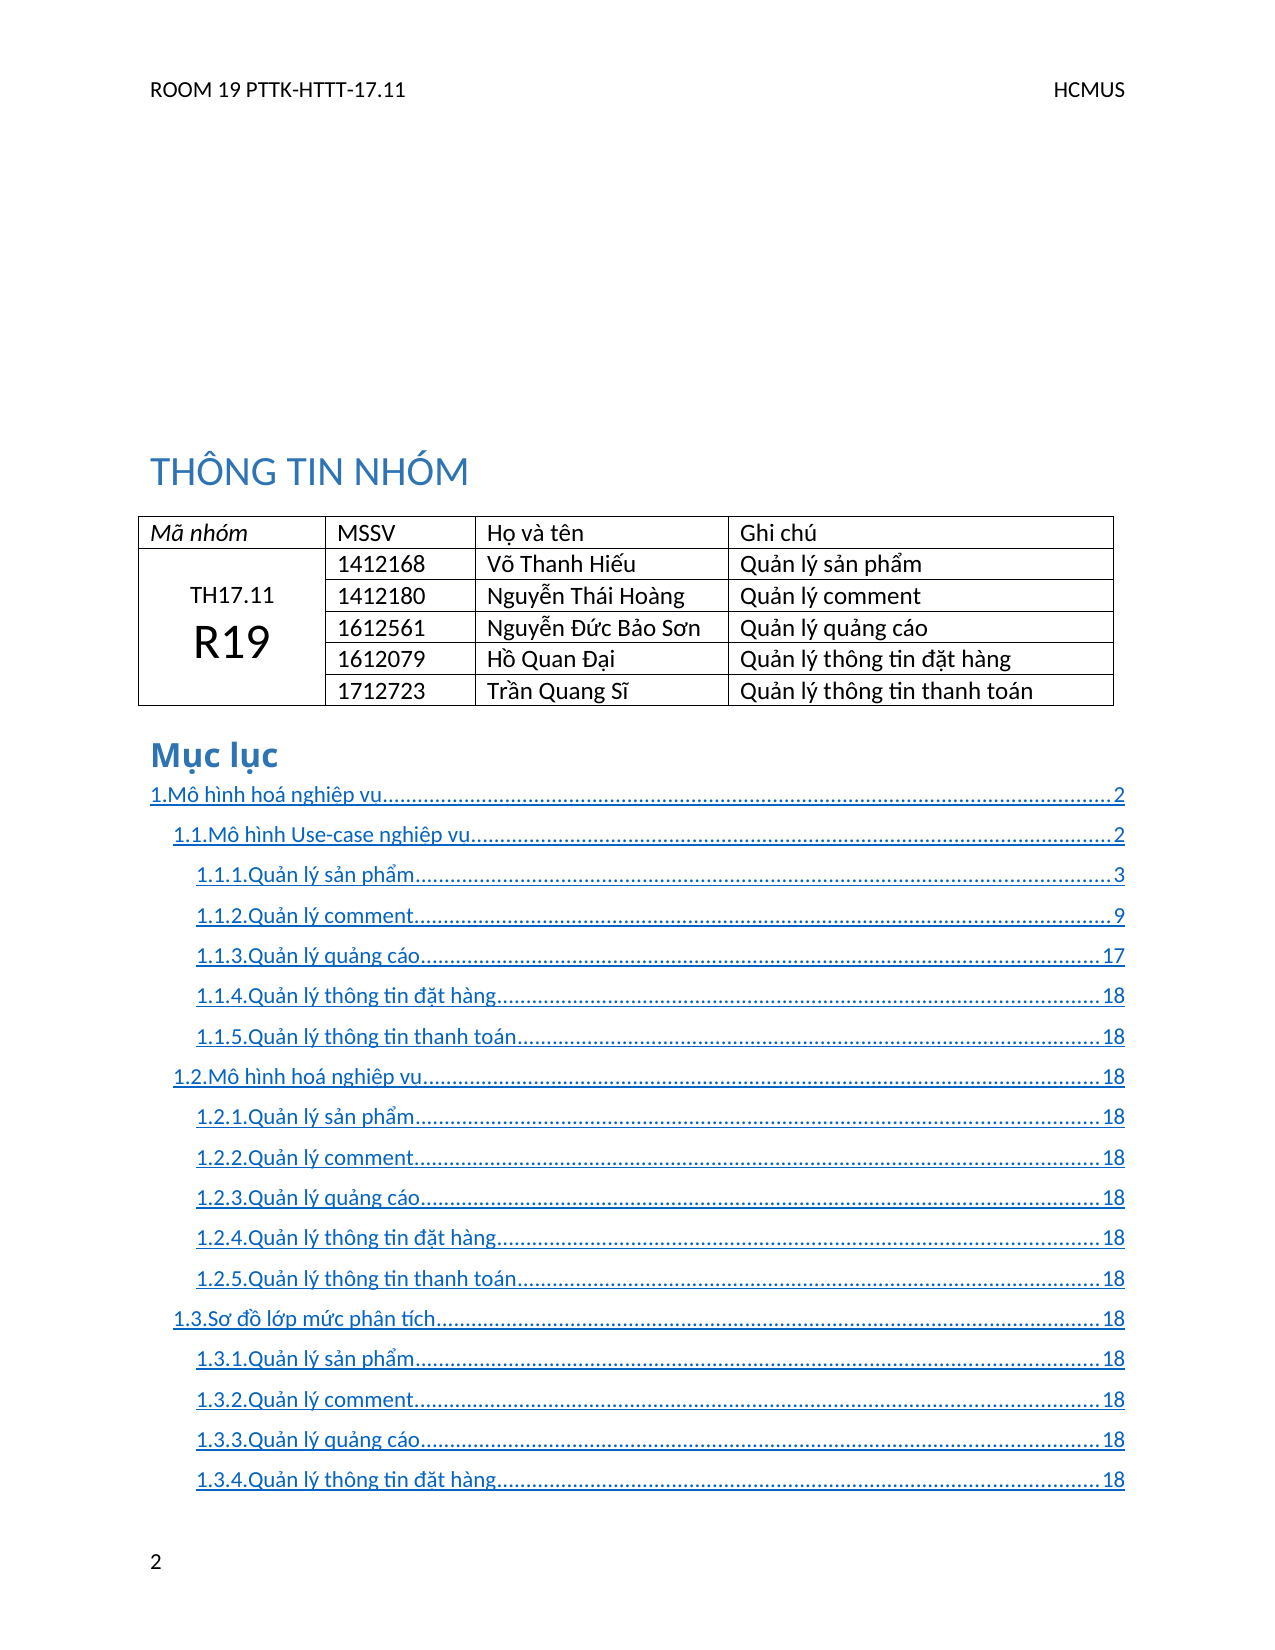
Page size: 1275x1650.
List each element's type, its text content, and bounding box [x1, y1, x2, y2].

table_cell Trần Quang Sĩ [476, 675, 728, 705]
table_cell Hồ Quan Đại [476, 643, 728, 674]
table_cell Nguyễn Đức Bảo Sơn [476, 612, 728, 642]
text 1.2.4.Quản lý thông tin đặt hàng 18 [196, 1223, 1125, 1248]
table_cell Nguyễn Thái Hoàng [476, 580, 728, 611]
text 1.Mô hình hoá nghiệp vụ 2 [150, 780, 1125, 804]
text 1.1.4.Quản lý thông tin đặt hàng 18 [196, 982, 1125, 1006]
table_cell Quản lý comment [729, 580, 1113, 611]
table_cell 1612079 [326, 643, 475, 674]
table_header MSSV [326, 517, 475, 548]
text THÔNG TIN NHÓM [150, 445, 1125, 496]
table_cell 1412180 [326, 580, 475, 611]
table_cell TH17.11 R19 [139, 549, 325, 705]
text 1.1.2.Quản lý comment 9 [196, 901, 1125, 925]
table_header Ghi chú [729, 517, 1113, 548]
text 1.2.Mô hình hoá nghiệp vụ 18 [173, 1062, 1125, 1086]
text 1.1.Mô hình Use-case nghiệp vụ 2 [173, 820, 1125, 844]
text 1.3.4.Quản lý thông tin đặt hàng 18 [196, 1465, 1125, 1489]
text 1.3.3.Quản lý quảng cáo 18 [196, 1425, 1125, 1449]
text 1.1.1.Quản lý sản phẩm 3 [196, 861, 1125, 885]
text 1.2.2.Quản lý comment 18 [196, 1143, 1125, 1167]
table_cell 1412168 [326, 549, 475, 579]
table_cell 1612561 [326, 612, 475, 642]
table_header Họ và tên [476, 517, 728, 548]
text 1.2.1.Quản lý sản phẩm 18 [196, 1102, 1125, 1127]
table_cell Quản lý thông tin đặt hàng [729, 643, 1113, 674]
table_cell Võ Thanh Hiếu [476, 549, 728, 579]
text 1.2.3.Quản lý quảng cáo 18 [196, 1183, 1125, 1207]
text 1.3.2.Quản lý comment 18 [196, 1385, 1125, 1409]
text 1.1.5.Quản lý thông tin thanh toán 18 [196, 1022, 1125, 1046]
text 1.3.1.Quản lý sản phẩm 18 [196, 1344, 1125, 1368]
table_cell Quản lý sản phẩm [729, 549, 1113, 579]
text 1.1.3.Quản lý quảng cáo 17 [196, 941, 1125, 965]
table_cell Quản lý thông tin thanh toán [729, 675, 1113, 705]
text 1.3.Sơ đồ lớp mức phân tích 18 [173, 1304, 1125, 1328]
subtitle Mục lục [150, 731, 1125, 777]
table_cell 1712723 [326, 675, 475, 705]
text 1.2.5.Quản lý thông tin thanh toán 18 [196, 1264, 1125, 1288]
table_cell Quản lý quảng cáo [729, 612, 1113, 642]
table_header Mã nhóm [139, 517, 325, 548]
